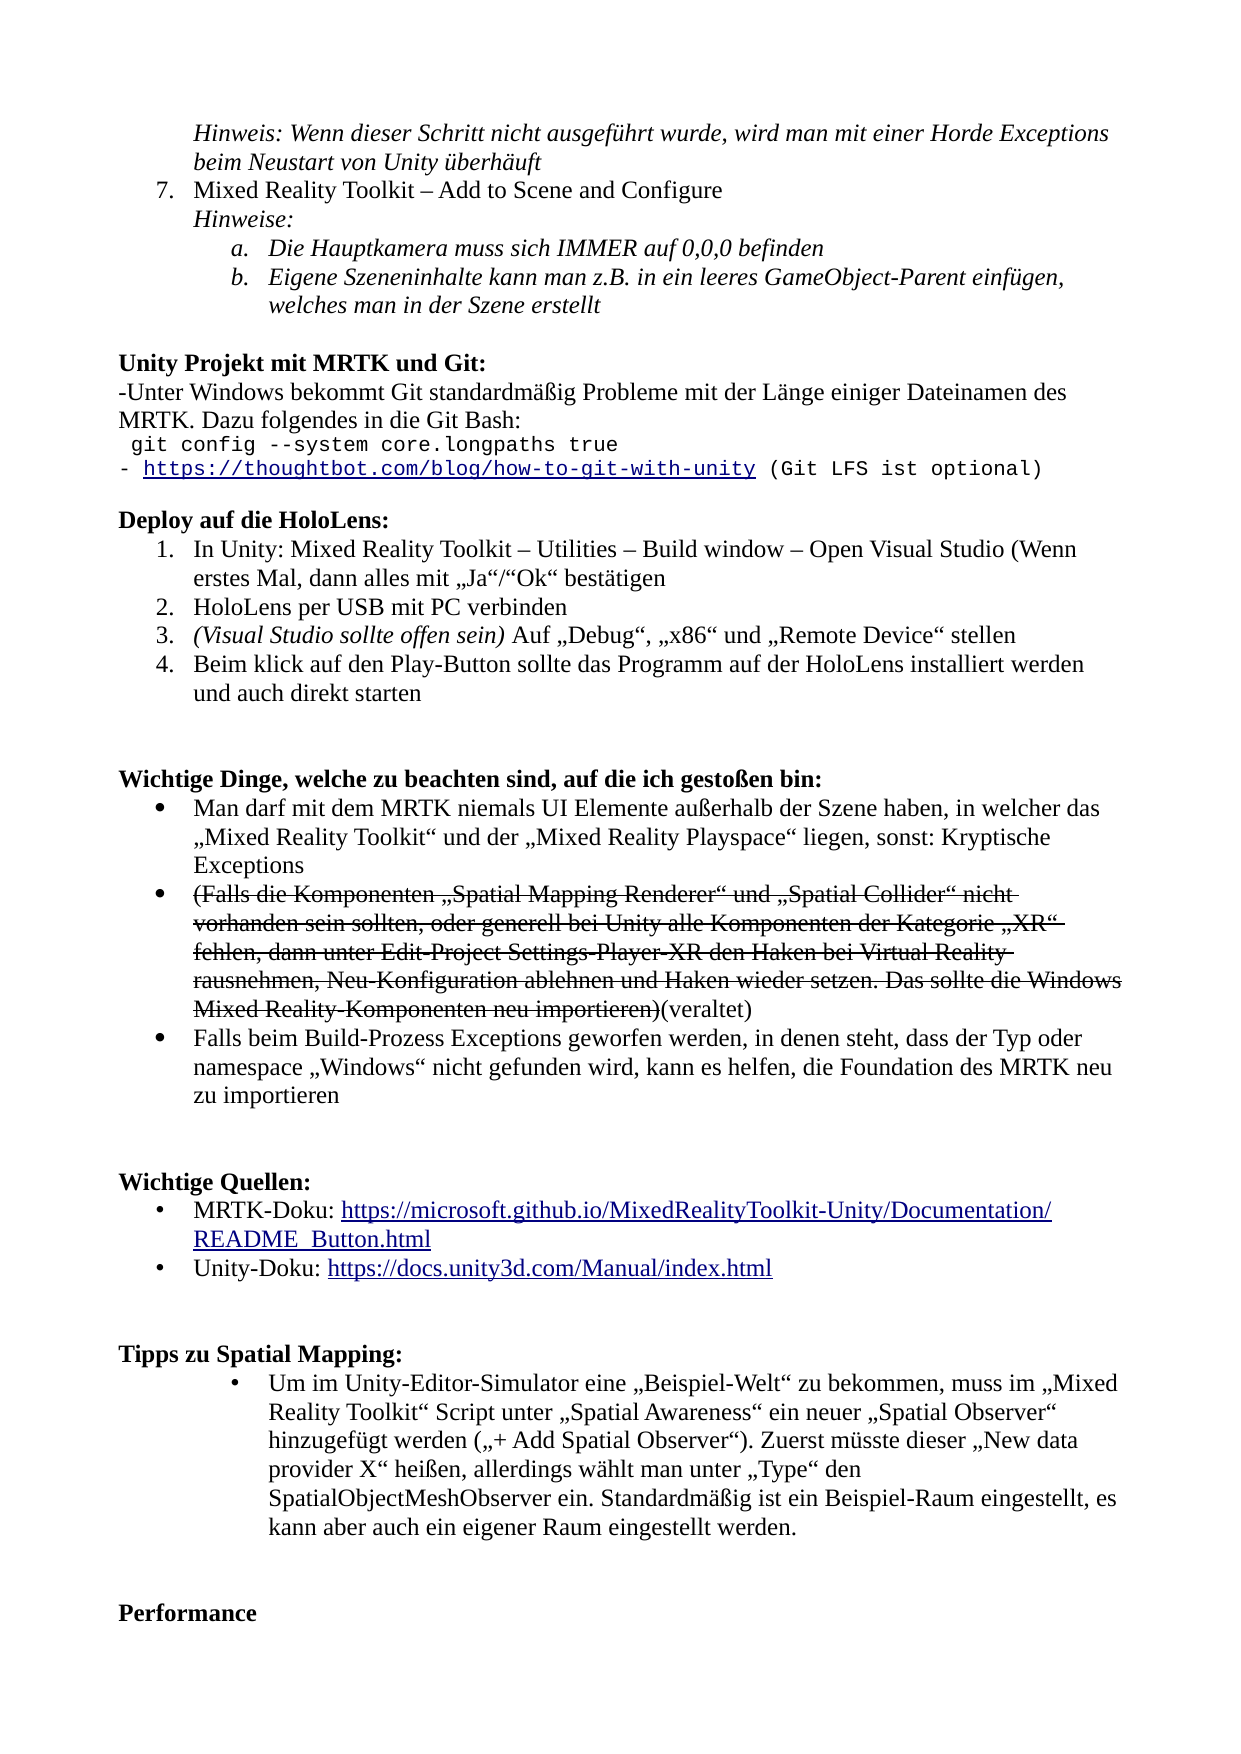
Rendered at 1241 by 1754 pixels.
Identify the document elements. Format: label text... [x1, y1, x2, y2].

list Man darf mit dem MRTK niemals UI Elemente außerhalb der Szene haben, in welcher das „Mixed Reality Toolkit“ und der „Mixed Reality Playspace“ liegen, sonst: Kryptische Exceptions [156, 793, 1122, 879]
list Wichtige Quellen: [118, 1167, 1122, 1195]
list Hinweise: [193, 204, 1122, 233]
list HoloLens per USB mit PC verbinden [156, 592, 1122, 620]
list Beim klick auf den Play-Button sollte das Programm auf der HoloLens installiert werden und auch direkt starten [156, 649, 1122, 707]
list (Falls die Komponenten „Spatial Mapping Renderer“ und „Spatial Collider“ nicht vorhanden sein sollten, oder generell bei Unity alle Komponenten der Kategorie „XR“ fehlen, dann unter Edit-Project Settings-Player-XR den Haken bei Virtual Reality rausnehmen, Neu-Konfiguration ablehnen und Haken wieder setzen. Das sollte die Windows Mixed Reality-Komponenten neu importieren)(veraltet) [156, 879, 1122, 1023]
list In Unity: Mixed Reality Toolkit – Utilities – Build window – Open Visual Studio (Wenn erstes Mal, dann alles mit „Ja“/“Ok“ bestätigen [156, 534, 1122, 592]
text Wichtige Dinge, welche zu beachten sind, auf die ich gestoßen bin: [118, 764, 1122, 793]
list Hinweis: Wenn dieser Schritt nicht ausgeführt wurde, wird man mit einer Horde Exceptions beim Neustart von Unity überhäuft [193, 118, 1122, 176]
text - https://thoughtbot.com/blog/how-to-git-with-unity (Git LFS ist optional) [118, 458, 1122, 482]
list Tipps zu Spatial Mapping: [118, 1339, 1122, 1368]
text -Unter Windows bekommt Git standardmäßig Probleme mit der Länge einiger Dateinamen des MRTK. Dazu folgendes in die Git Bash: [118, 377, 1122, 434]
list (Visual Studio sollte offen sein) Auf „Debug“, „x86“ und „Remote Device“ stellen [156, 620, 1122, 649]
list MRTK-Doku: https://microsoft.github.io/MixedRealityToolkit-Unity/Documentation/README_Button.html [156, 1195, 1122, 1253]
list Falls beim Build-Prozess Exceptions geworfen werden, in denen steht, dass der Typ oder namespace „Windows“ nicht gefunden wird, kann es helfen, die Foundation des MRTK neu zu importieren [156, 1023, 1122, 1109]
list Unity-Doku: https://docs.unity3d.com/Manual/index.html [156, 1253, 1122, 1282]
list Um im Unity-Editor-Simulator eine „Beispiel-Welt“ zu bekommen, muss im „Mixed Reality Toolkit“ Script unter „Spatial Awareness“ ein neuer „Spatial Observer“ hinzugefügt werden („+ Add Spatial Observer“). Zuerst müsste dieser „New data provider X“ heißen, allerdings wählt man unter „Type“ den SpatialObjectMeshObserver ein. Standardmäßig ist ein Beispiel-Raum eingestellt, es kann aber auch ein eigener Raum eingestellt werden. [231, 1368, 1122, 1540]
list Die Hauptkamera muss sich IMMER auf 0,0,0 befinden [231, 233, 1122, 262]
text Unity Projekt mit MRTK und Git: [118, 348, 1122, 377]
text Deploy auf die HoloLens: [118, 505, 1122, 534]
list Eigene Szeneninhalte kann man z.B. in ein leeres GameObject-Parent einfügen, welches man in der Szene erstellt [231, 262, 1122, 319]
text git config --system core.longpaths true [118, 434, 1122, 458]
text Performance [118, 1598, 1122, 1627]
list Mixed Reality Toolkit – Add to Scene and Configure [156, 176, 1122, 204]
